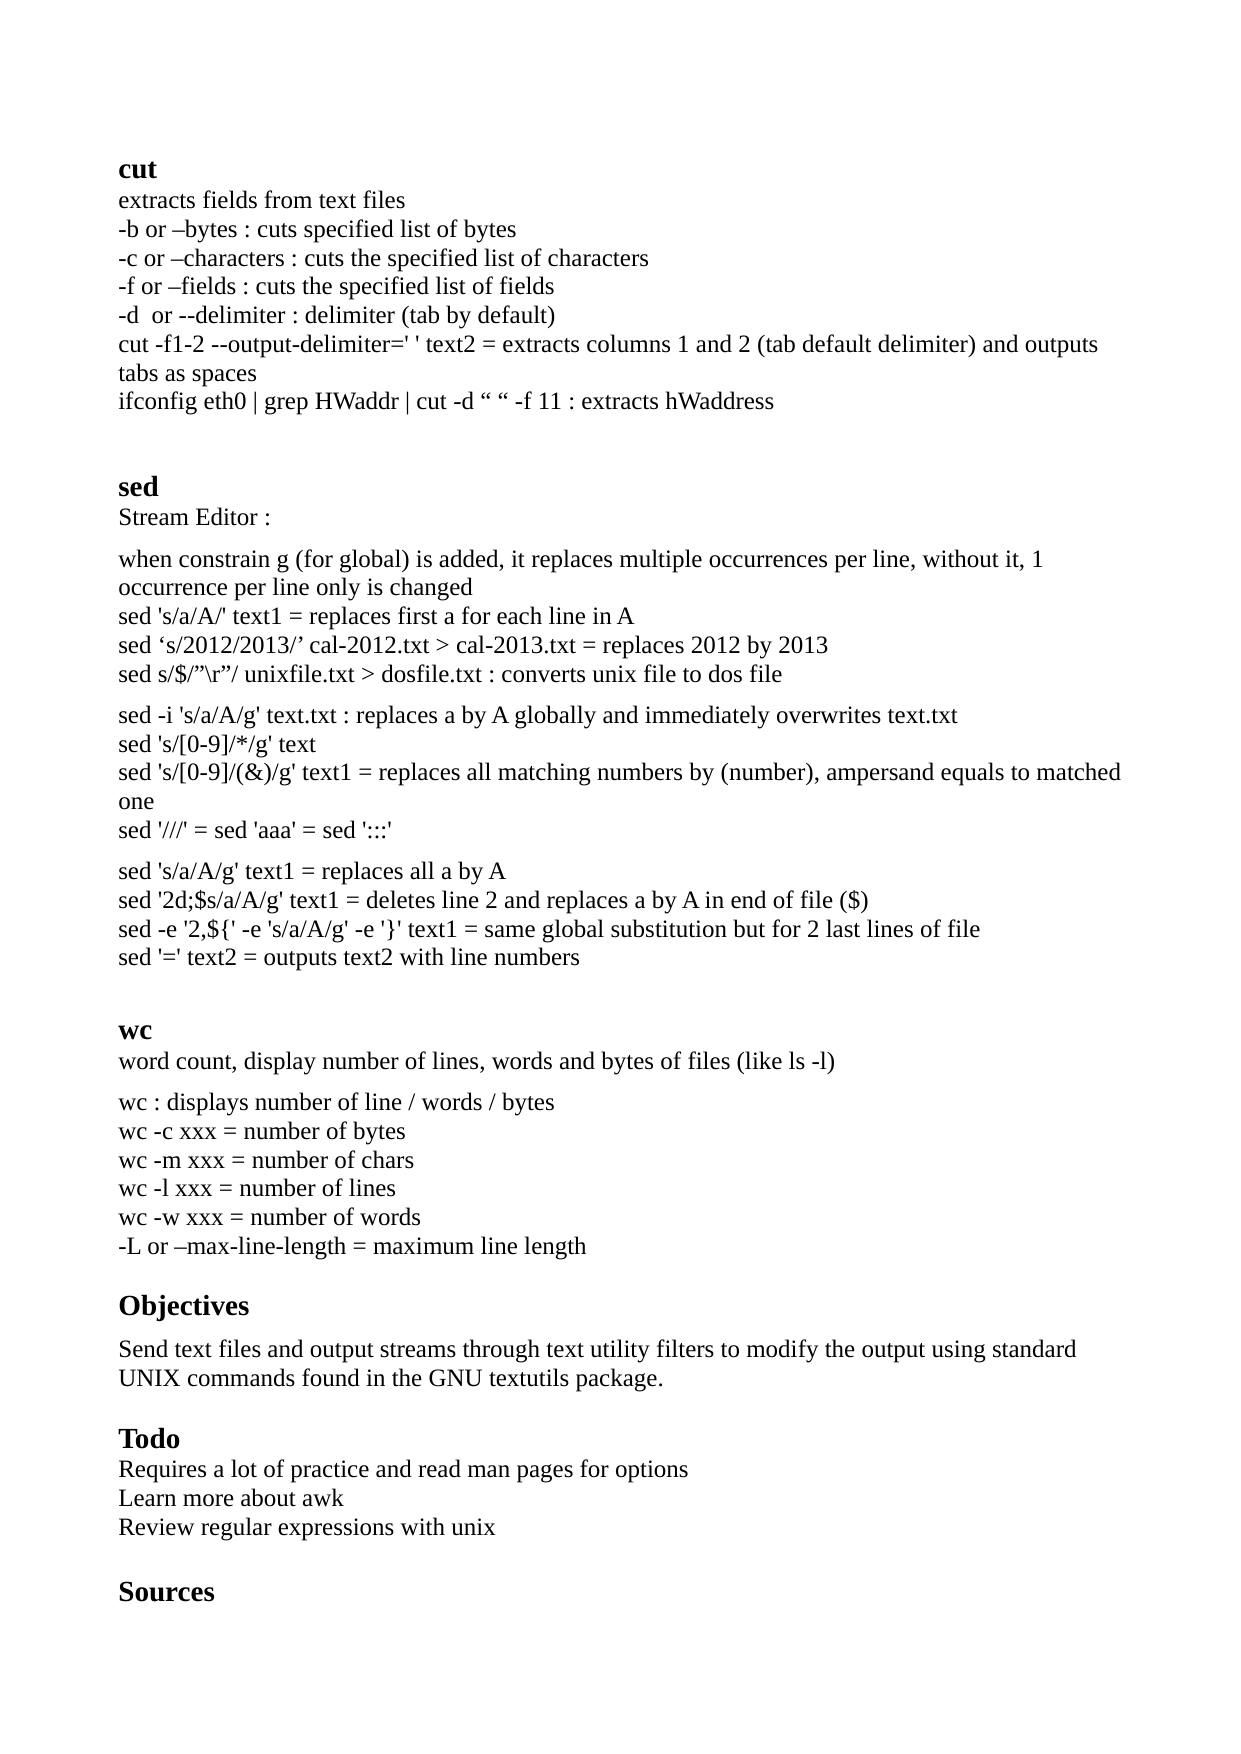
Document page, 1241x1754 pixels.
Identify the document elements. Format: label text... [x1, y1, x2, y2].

text Sources [118, 1541, 1122, 1608]
text sed 's/a/A/g' text1 = replaces all a by A [118, 856, 1122, 885]
text Todo Requires a lot of practice and read man pages for options Learn more about awk [118, 1421, 1122, 1512]
text when constrain g (for global) is added, it replaces multiple occurrences per line, without it, 1 occurrence per line only is changed sed 's/a/A/' text1 = replaces first a for each line in A sed ‘s/2012/2013/’ cal-2012.txt > cal-2013.txt = replaces 2012 by 2013 sed s/$/”\r”/ unixfile.txt > dosfile.txt : converts unix file to dos file [118, 544, 1122, 687]
text cut extracts fields from text files -b or –bytes : cuts specified list of bytes -c or –characters : cuts the specified list of characters -f or –fields : cuts the specified list of fields -d or --delimiter : delimiter (tab by default) cut -f1-2 --output-delimiter=' ' text2 = extracts columns 1 and 2 (tab default delimiter) and outputs tabs as spaces ifconfig eth0 | grep HWaddr | cut -d “ “ -f 11 : extracts hWaddress [118, 118, 1122, 415]
text wc : displays number of line / words / bytes wc -c xxx = number of bytes wc -m xxx = number of chars wc -l xxx = number of lines wc -w xxx = number of words -L or –max-line-length = maximum line length Objectives [118, 1087, 1122, 1322]
text Review regular expressions with unix [118, 1512, 1122, 1541]
text sed '2d;$s/a/A/g' text1 = deletes line 2 and replaces a by A in end of file ($) [118, 885, 1122, 914]
text Send text files and output streams through text utility filters to modify the output using standard UNIX commands found in the GNU textutils package. [118, 1334, 1122, 1421]
text sed -e '2,${' -e 's/a/A/g' -e '}' text1 = same global substitution but for 2 last lines of file [118, 914, 1122, 942]
text sed Stream Editor : [118, 469, 1122, 531]
text wc word count, display number of lines, words and bytes of files (like ls -l) [118, 1012, 1122, 1075]
text sed -i 's/a/A/g' text.txt : replaces a by A globally and immediately overwrites text.txt sed 's/[0-9]/*/g' text sed 's/[0-9]/(&)/g' text1 = replaces all matching numbers by (number), ampersand equals to matched one sed '///' = sed 'aaa' = sed ':::' [118, 700, 1122, 844]
text sed '=' text2 = outputs text2 with line numbers [118, 942, 1122, 971]
